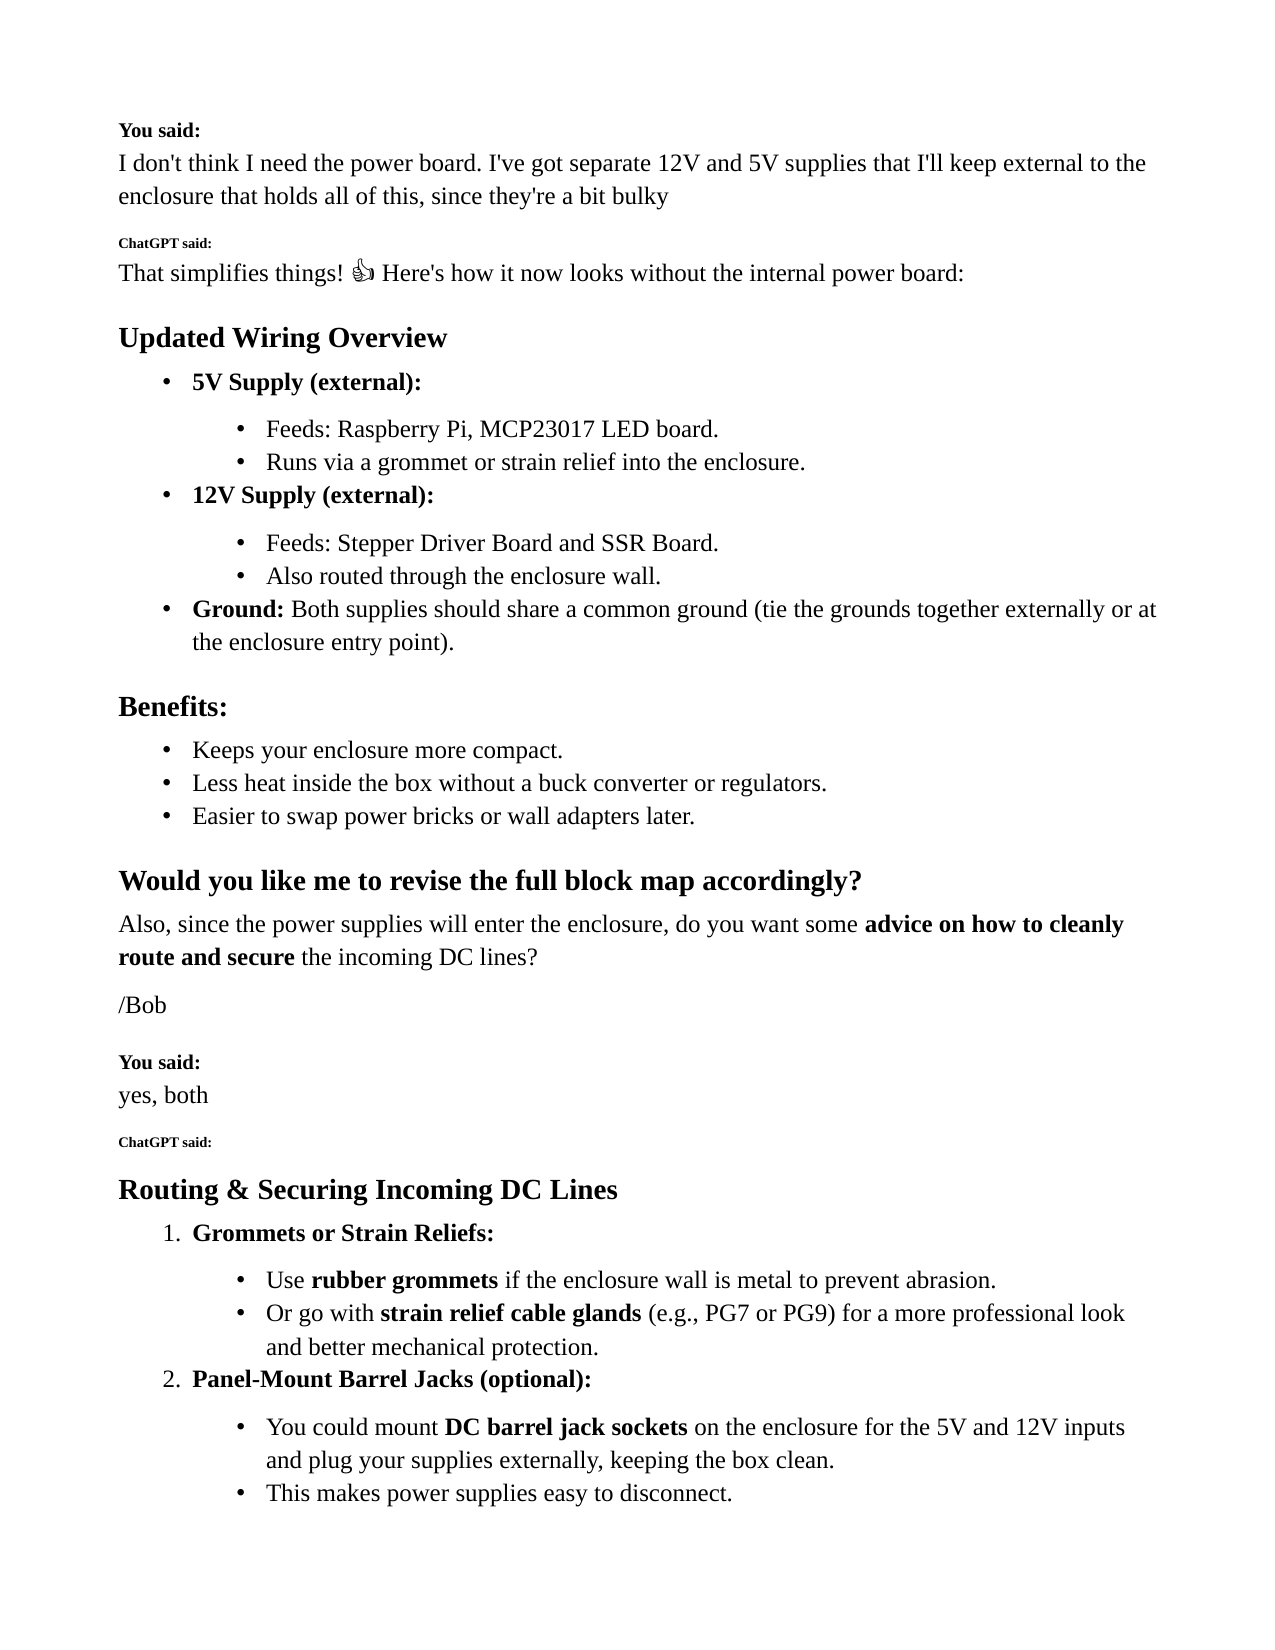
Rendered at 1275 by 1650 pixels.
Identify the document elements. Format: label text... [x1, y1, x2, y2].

list Keeps your enclosure more compact. [162, 735, 1157, 764]
subtitle Benefits: [118, 689, 1157, 723]
list This makes power supplies easy to disconnect. [236, 1478, 1157, 1507]
text That simplifies things! 👍 Here's how it now looks without the internal power board: [118, 258, 1157, 287]
list 12V Supply (external): [162, 480, 1157, 509]
list Also routed through the enclosure wall. [236, 561, 1157, 589]
text /Bob [118, 990, 1157, 1019]
list Less heat inside the box without a buck converter or regulators. [162, 768, 1157, 797]
subtitle ChatGPT said: [118, 235, 1157, 252]
list You could mount DC barrel jack sockets on the enclosure for the 5V and 12V inputs and plug your supplies externally, keeping the box clean. [236, 1412, 1157, 1474]
list Runs via a grommet or strain relief into the enclosure. [236, 447, 1157, 476]
subtitle You said: [118, 1050, 1157, 1074]
list 5V Supply (external): [162, 367, 1157, 395]
text yes, both [118, 1080, 1157, 1109]
list Feeds: Stepper Driver Board and SSR Board. [236, 528, 1157, 557]
text Also, since the power supplies will enter the enclosure, do you want some advice on how to cleanly route and secure the incoming DC lines? [118, 909, 1157, 971]
text I don't think I need the power board. I've got separate 12V and 5V supplies that I'll keep external to the enclosure that holds all of this, since they're a bit bulky [118, 148, 1157, 210]
list Grommets or Strain Reliefs: [162, 1218, 1157, 1247]
list Easier to swap power bricks or wall adapters later. [162, 801, 1157, 830]
subtitle ChatGPT said: [118, 1134, 1157, 1151]
list Or go with strain relief cable glands (e.g., PG7 or PG9) for a more professional look and better mechanical protection. [236, 1298, 1157, 1360]
subtitle Updated Wiring Overview [118, 321, 1157, 354]
subtitle Routing & Securing Incoming DC Lines [118, 1172, 1157, 1205]
list Panel-Mount Barrel Jacks (optional): [162, 1364, 1157, 1393]
subtitle You said: [118, 118, 1157, 142]
list Ground: Both supplies should share a common ground (tie the grounds together externally or at the enclosure entry point). [162, 594, 1157, 656]
list Use rubber grommets if the enclosure wall is metal to prevent abrasion. [236, 1266, 1157, 1294]
subtitle Would you like me to revise the full block map accordingly? [118, 863, 1157, 897]
list Feeds: Raspberry Pi, MCP23017 LED board. [236, 414, 1157, 443]
